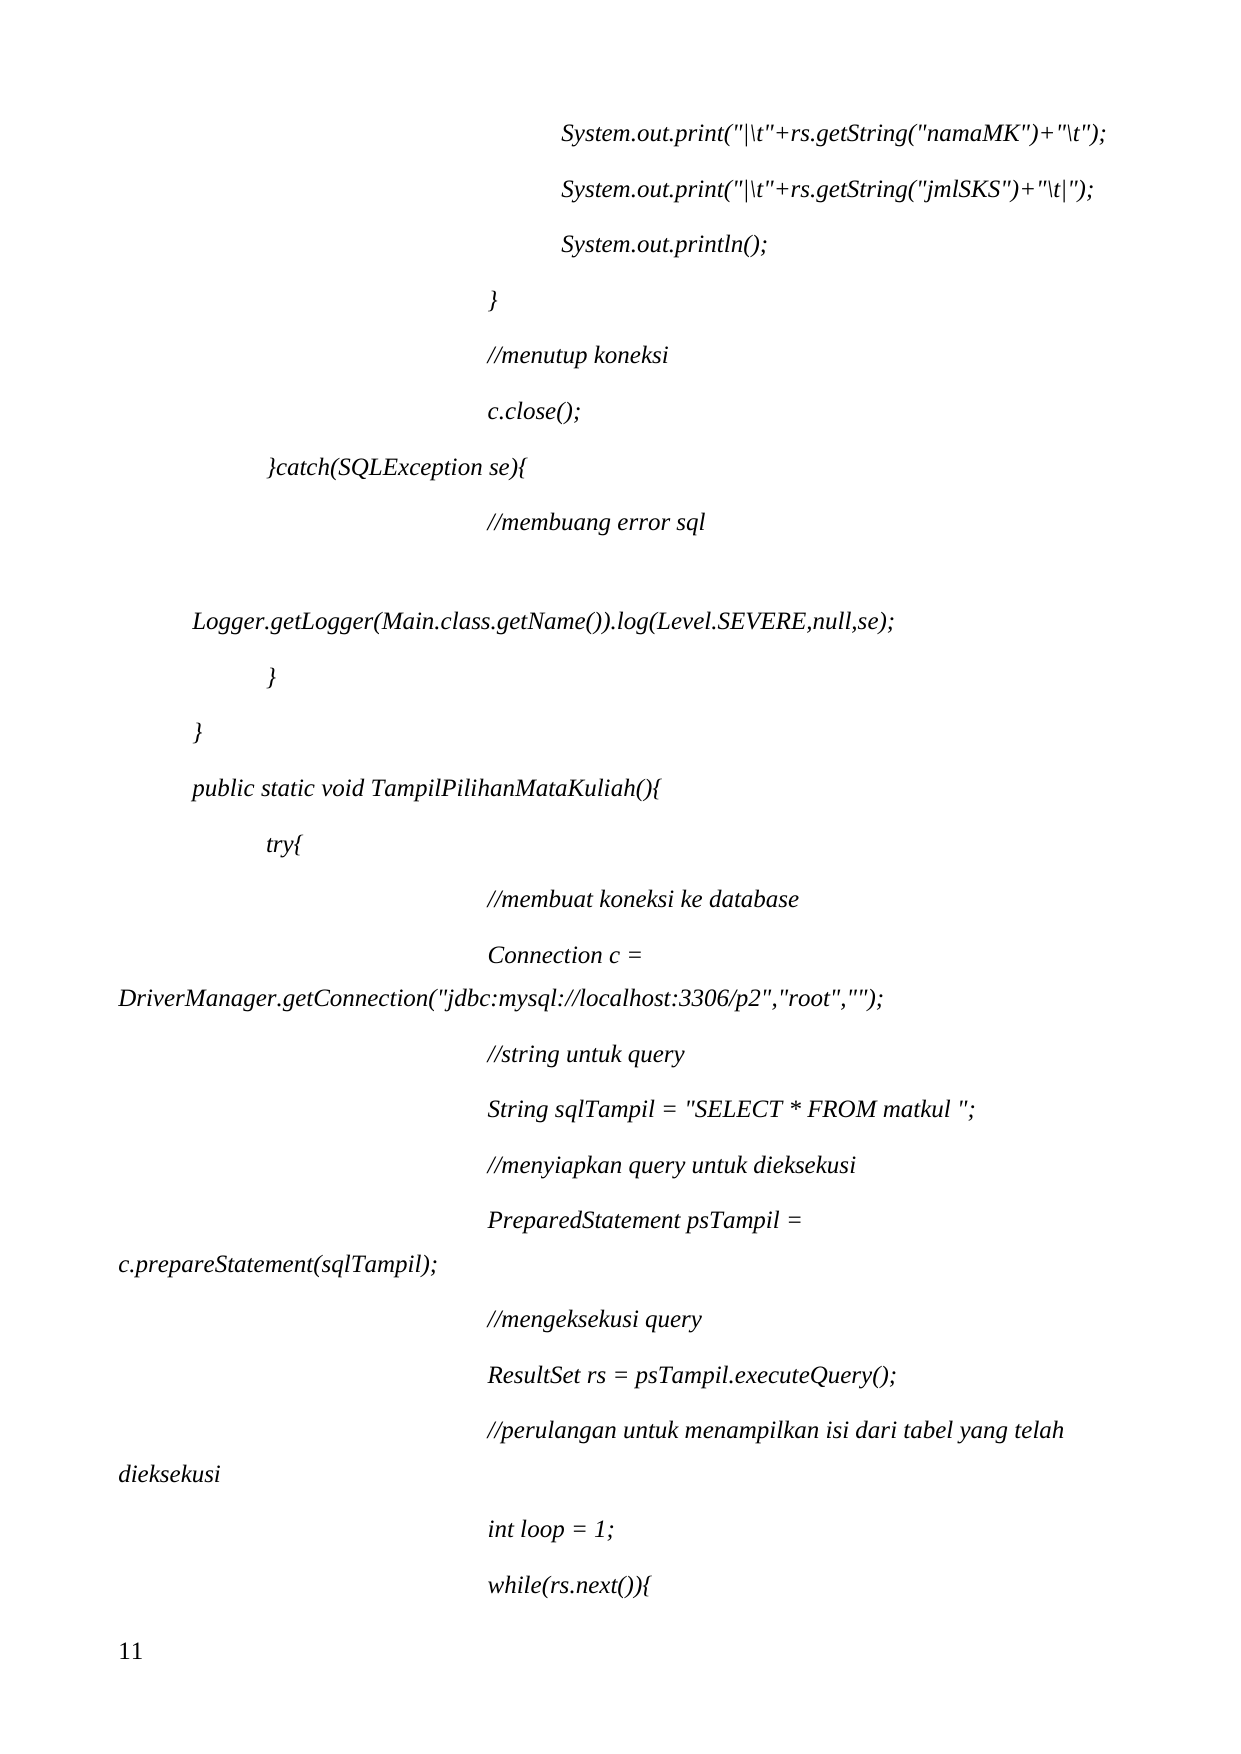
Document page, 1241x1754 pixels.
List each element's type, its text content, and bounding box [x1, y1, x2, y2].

text //membuat koneksi ke database [118, 884, 1122, 913]
text } [118, 717, 1122, 746]
text }catch(SQLException se){ [118, 452, 1122, 481]
text //menyiapkan query untuk dieksekusi [118, 1150, 1122, 1179]
text String sqlTampil = "SELECT * FROM matkul "; [118, 1094, 1122, 1123]
text //perulangan untuk menampilkan isi dari tabel yang telah dieksekusi [118, 1416, 1122, 1487]
text System.out.print("|\t"+rs.getString("namaMK")+"\t"); [118, 118, 1122, 147]
text public static void TampilPilihanMataKuliah(){ [118, 773, 1122, 802]
text //membuang error sql [118, 507, 1122, 536]
text try{ [118, 829, 1122, 857]
text Logger.getLogger(Main.class.getName()).log(Level.SEVERE,null,se); [118, 563, 1122, 635]
text ResultSet rs = psTampil.executeQuery(); [118, 1360, 1122, 1389]
text //mengeksekusi query [118, 1304, 1122, 1333]
text c.close(); [118, 396, 1122, 425]
text int loop = 1; [118, 1514, 1122, 1543]
text } [118, 662, 1122, 691]
text Connection c = DriverManager.getConnection("jdbc:mysql://localhost:3306/p2","root",""); [118, 940, 1122, 1012]
text while(rs.next()){ [118, 1570, 1122, 1599]
text //menutup koneksi [118, 341, 1122, 369]
text //string untuk query [118, 1039, 1122, 1067]
text } [118, 285, 1122, 314]
text System.out.println(); [118, 229, 1122, 258]
text PreparedStatement psTampil = c.prepareStatement(sqlTampil); [118, 1206, 1122, 1277]
text System.out.print("|\t"+rs.getString("jmlSKS")+"\t|"); [118, 174, 1122, 202]
